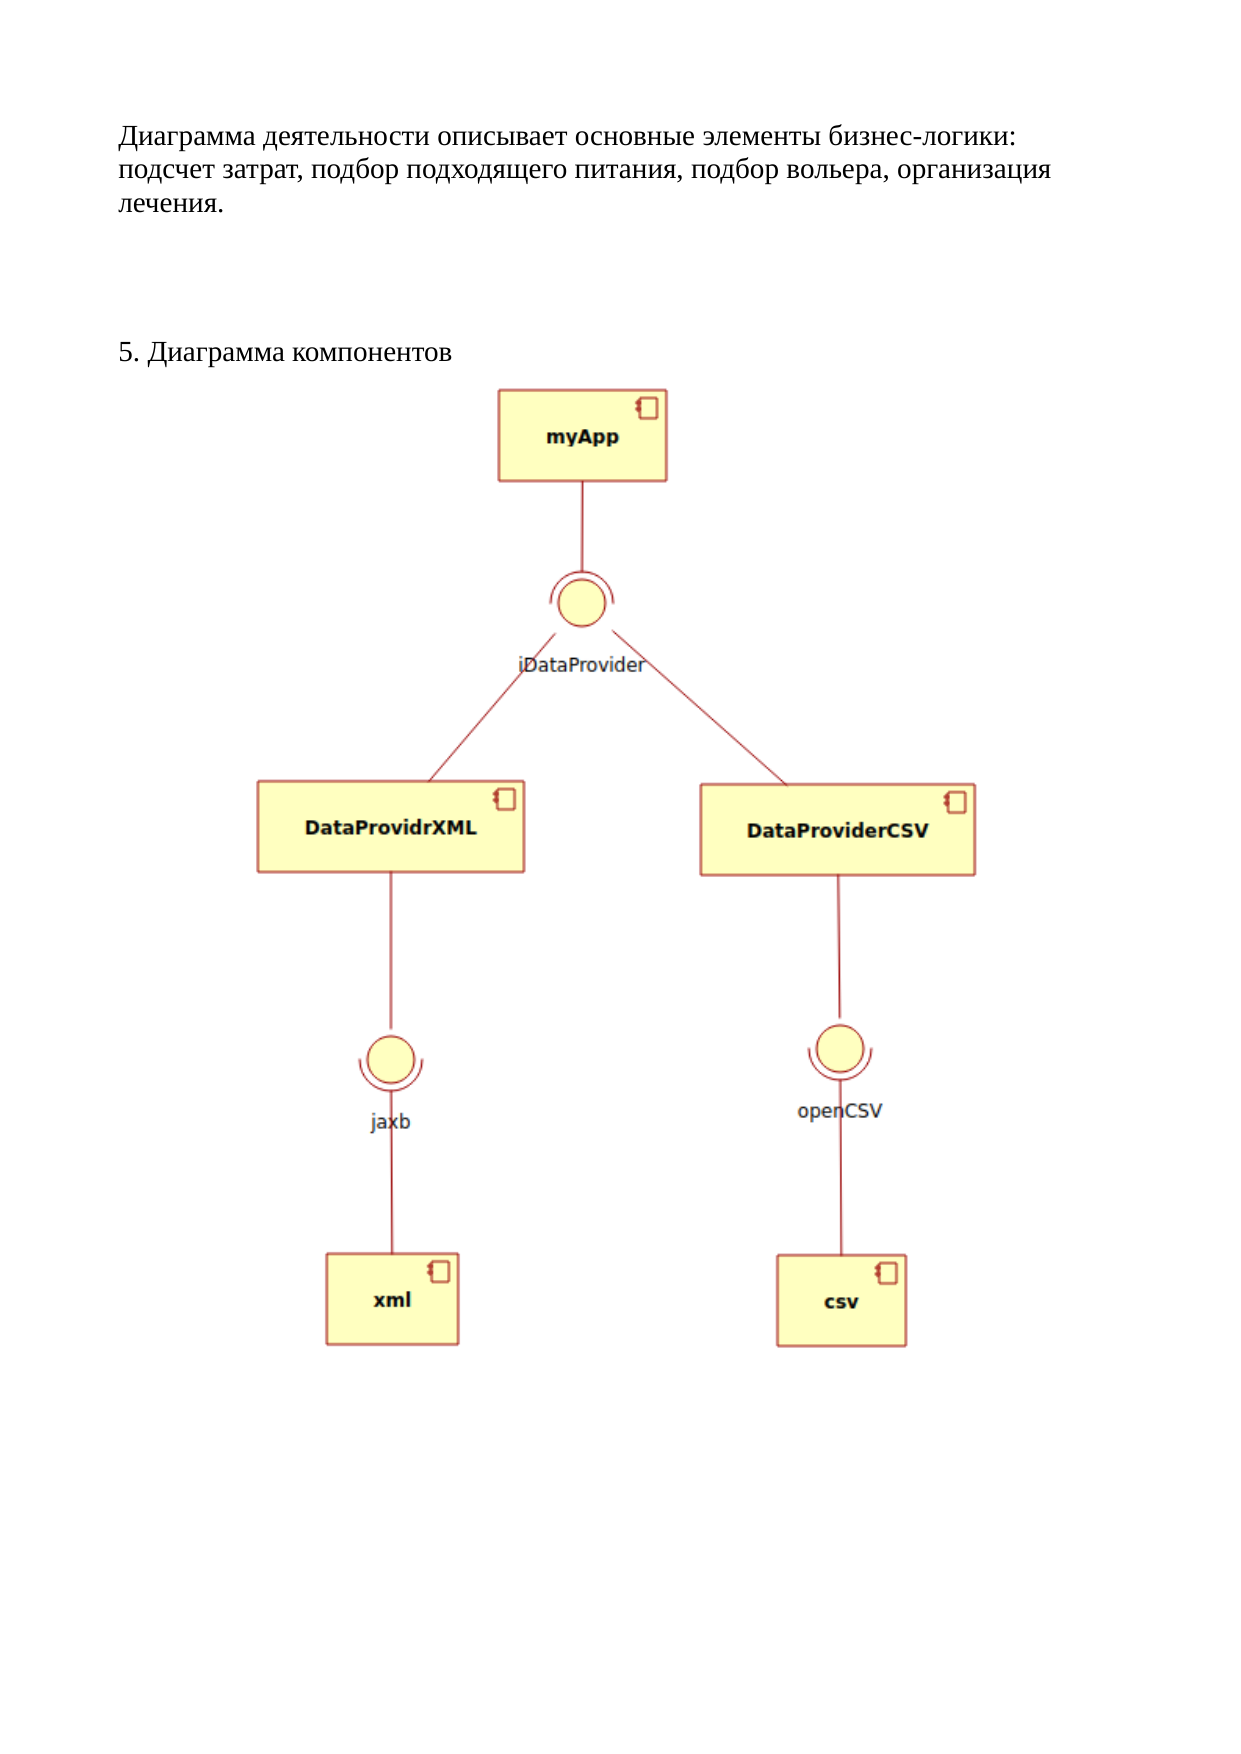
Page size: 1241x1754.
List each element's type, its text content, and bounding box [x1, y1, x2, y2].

picture [230, 367, 1010, 1376]
text подсчет затрат, подбор подходящего питания, подбор вольера, организация лечения. [118, 152, 1122, 219]
text Диаграмма деятельности описывает основные элементы бизнес-логики: [118, 118, 1122, 152]
text 5. Диаграмма компонентов [118, 334, 1122, 367]
